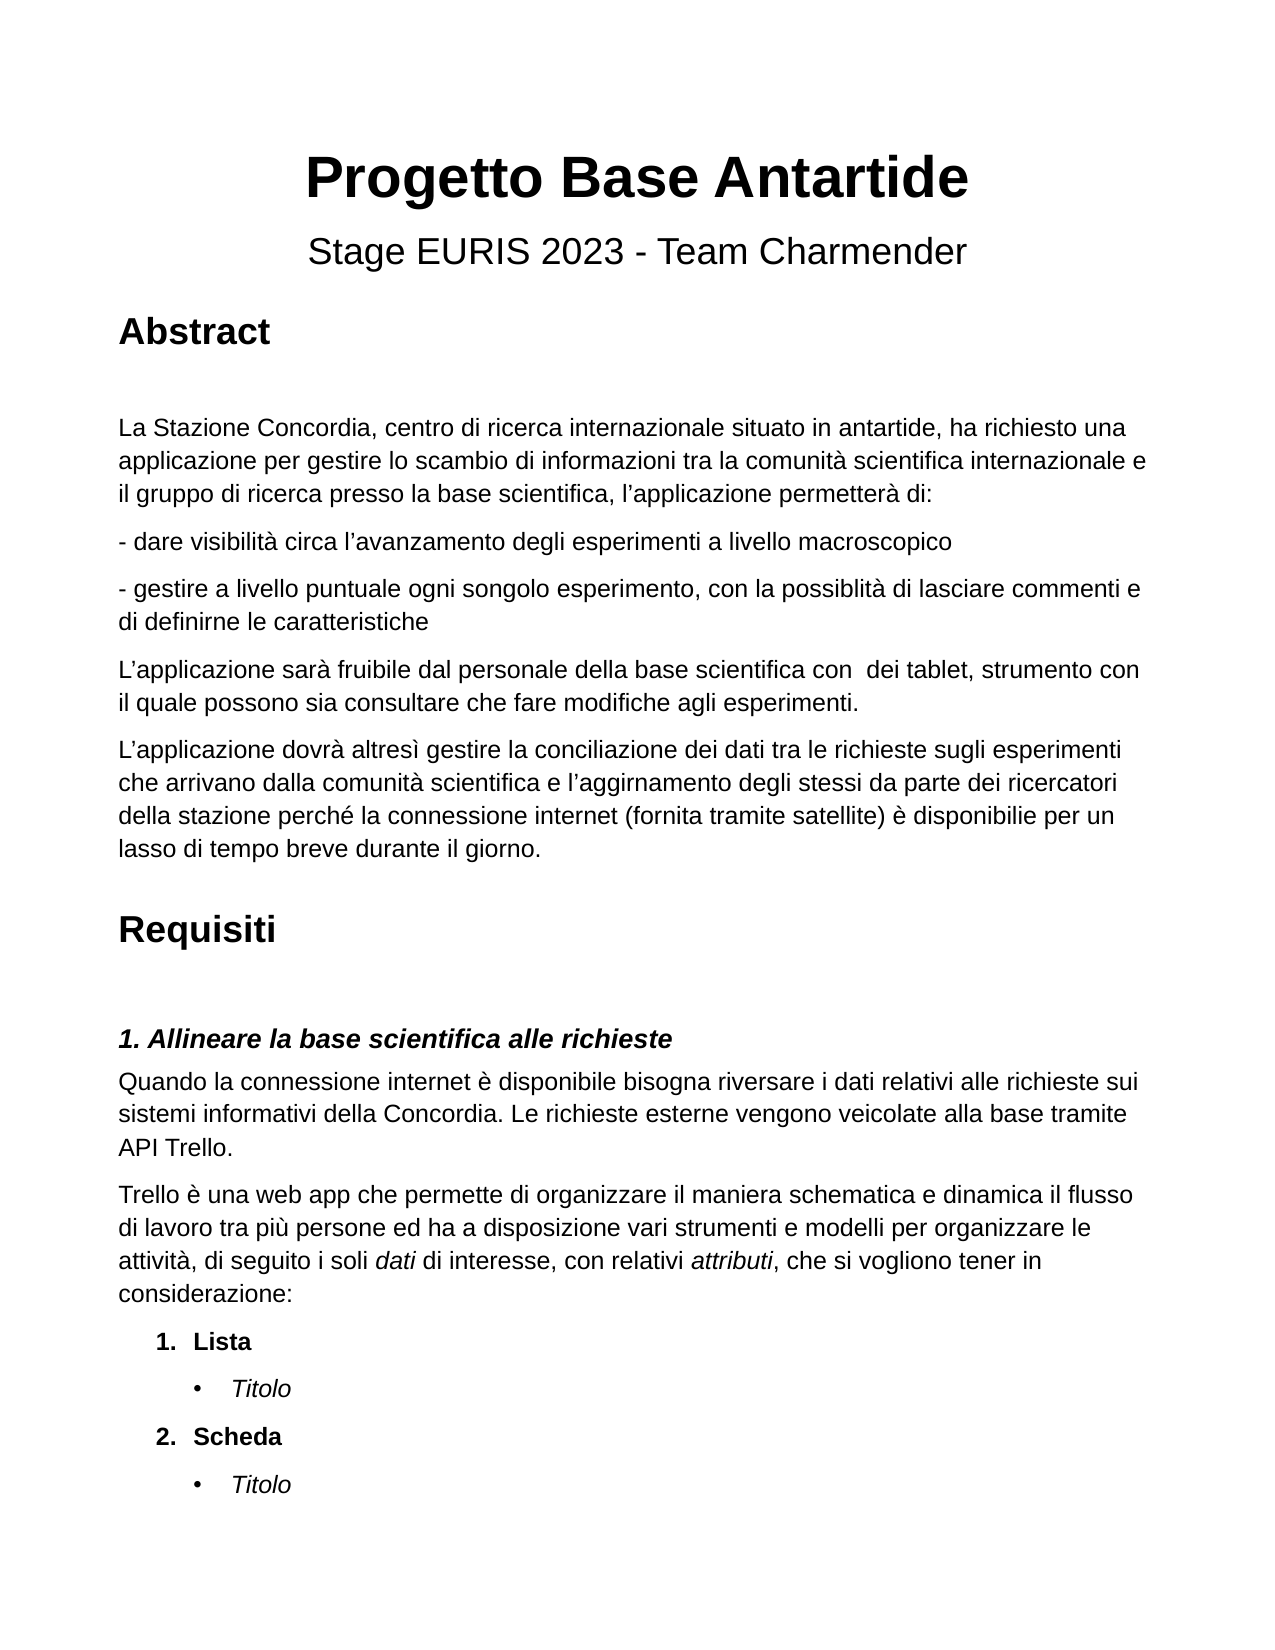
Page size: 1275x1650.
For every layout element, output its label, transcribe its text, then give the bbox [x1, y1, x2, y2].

list Titolo [193, 1470, 1157, 1498]
title Progetto Base Antartide [118, 143, 1157, 210]
text Quando la connessione internet è disponibile bisogna riversare i dati relativi alle richieste sui sistemi informativi della Concordia. Le richieste esterne vengono veicolate alla base tramite API Trello. [118, 1066, 1157, 1161]
list Lista [156, 1327, 1157, 1356]
text L’applicazione sarà fruibile dal personale della base scientifica con dei tablet, strumento con il quale possono sia consultare che fare modifiche agli esperimenti. [118, 655, 1157, 716]
subtitle Stage EURIS 2023 - Team Charmender [118, 229, 1157, 272]
subtitle Abstract [118, 309, 1157, 353]
text Trello è una web app che permette di organizzare il maniera schematica e dinamica il flusso di lavoro tra più persone ed ha a disposizione vari strumenti e modelli per organizzare le attività, di seguito i soli dati di interesse, con relativi attributi, che si vogliono tener in considerazione: [118, 1180, 1157, 1308]
text - gestire a livello puntuale ogni songolo esperimento, con la possiblità di lasciare commenti e di definirne le caratteristiche [118, 574, 1157, 636]
subtitle 1. Allineare la base scientifica alle richieste [118, 1023, 1157, 1054]
list Scheda [156, 1422, 1157, 1451]
text - dare visibilità circa l’avanzamento degli esperimenti a livello macroscopico [118, 526, 1157, 555]
text La Stazione Concordia, centro di ricerca internazionale situato in antartide, ha richiesto una applicazione per gestire lo scambio di informazioni tra la comunità scientifica internazionale e il gruppo di ricerca presso la base scientifica, l’applicazione permetterà di: [118, 413, 1157, 508]
list Titolo [193, 1374, 1157, 1403]
subtitle Requisiti [118, 907, 1157, 950]
text L’applicazione dovrà altresì gestire la conciliazione dei dati tra le richieste sugli esperimenti che arrivano dalla comunità scientifica e l’aggirnamento degli stessi da parte dei ricercatori della stazione perché la connessione internet (fornita tramite satellite) è disponibilie per un lasso di tempo breve durante il giorno. [118, 735, 1157, 863]
